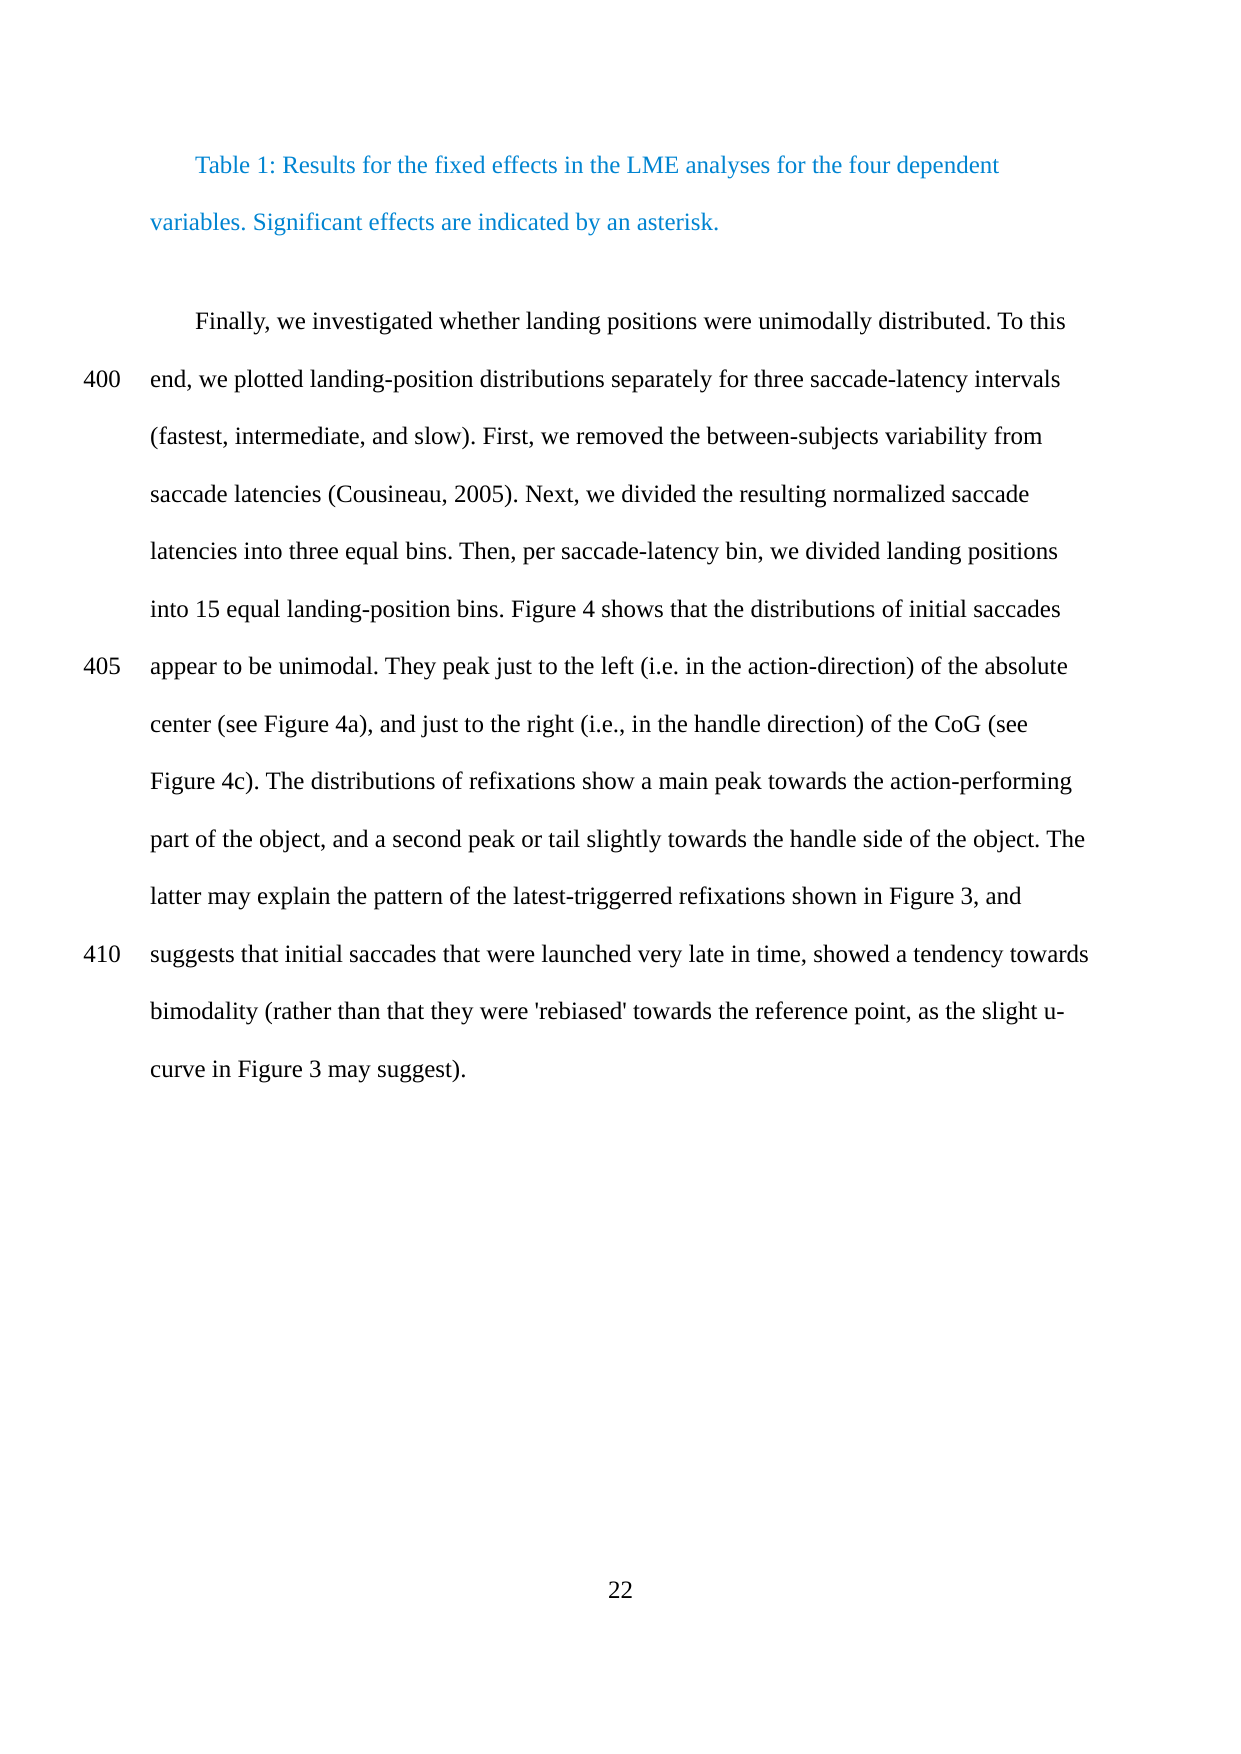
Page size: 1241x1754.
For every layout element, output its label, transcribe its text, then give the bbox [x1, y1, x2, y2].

text Table 1: Results for the fixed effects in the LME analyses for the four dependent variables. Significant effects are indicated by an asterisk. [150, 150, 1091, 236]
text Finally, we investigated whether landing positions were unimodally distributed. To this end, we plotted landing-position distributions separately for three saccade-latency intervals (fastest, intermediate, and slow). First, we removed the between-subjects variability from saccade latencies (Cousineau, 2005). Next, we divided the resulting normalized saccade latencies into three equal bins. Then, per saccade-latency bin, we divided landing positions into 15 equal landing-position bins. Figure 4 shows that the distributions of initial saccades appear to be unimodal. They peak just to the left (i.e. in the action-direction) of the absolute center (see Figure 4a), and just to the right (i.e., in the handle direction) of the CoG (see Figure 4c). The distributions of refixations show a main peak towards the action-performing part of the object, and a second peak or tail slightly towards the handle side of the object. The latter may explain the pattern of the latest-triggerred refixations shown in Figure 3, and suggests that initial saccades that were launched very late in time, showed a tendency towards bimodality (rather than that they were 'rebiased' towards the reference point, as the slight u-curve in Figure 3 may suggest). [150, 306, 1091, 1082]
